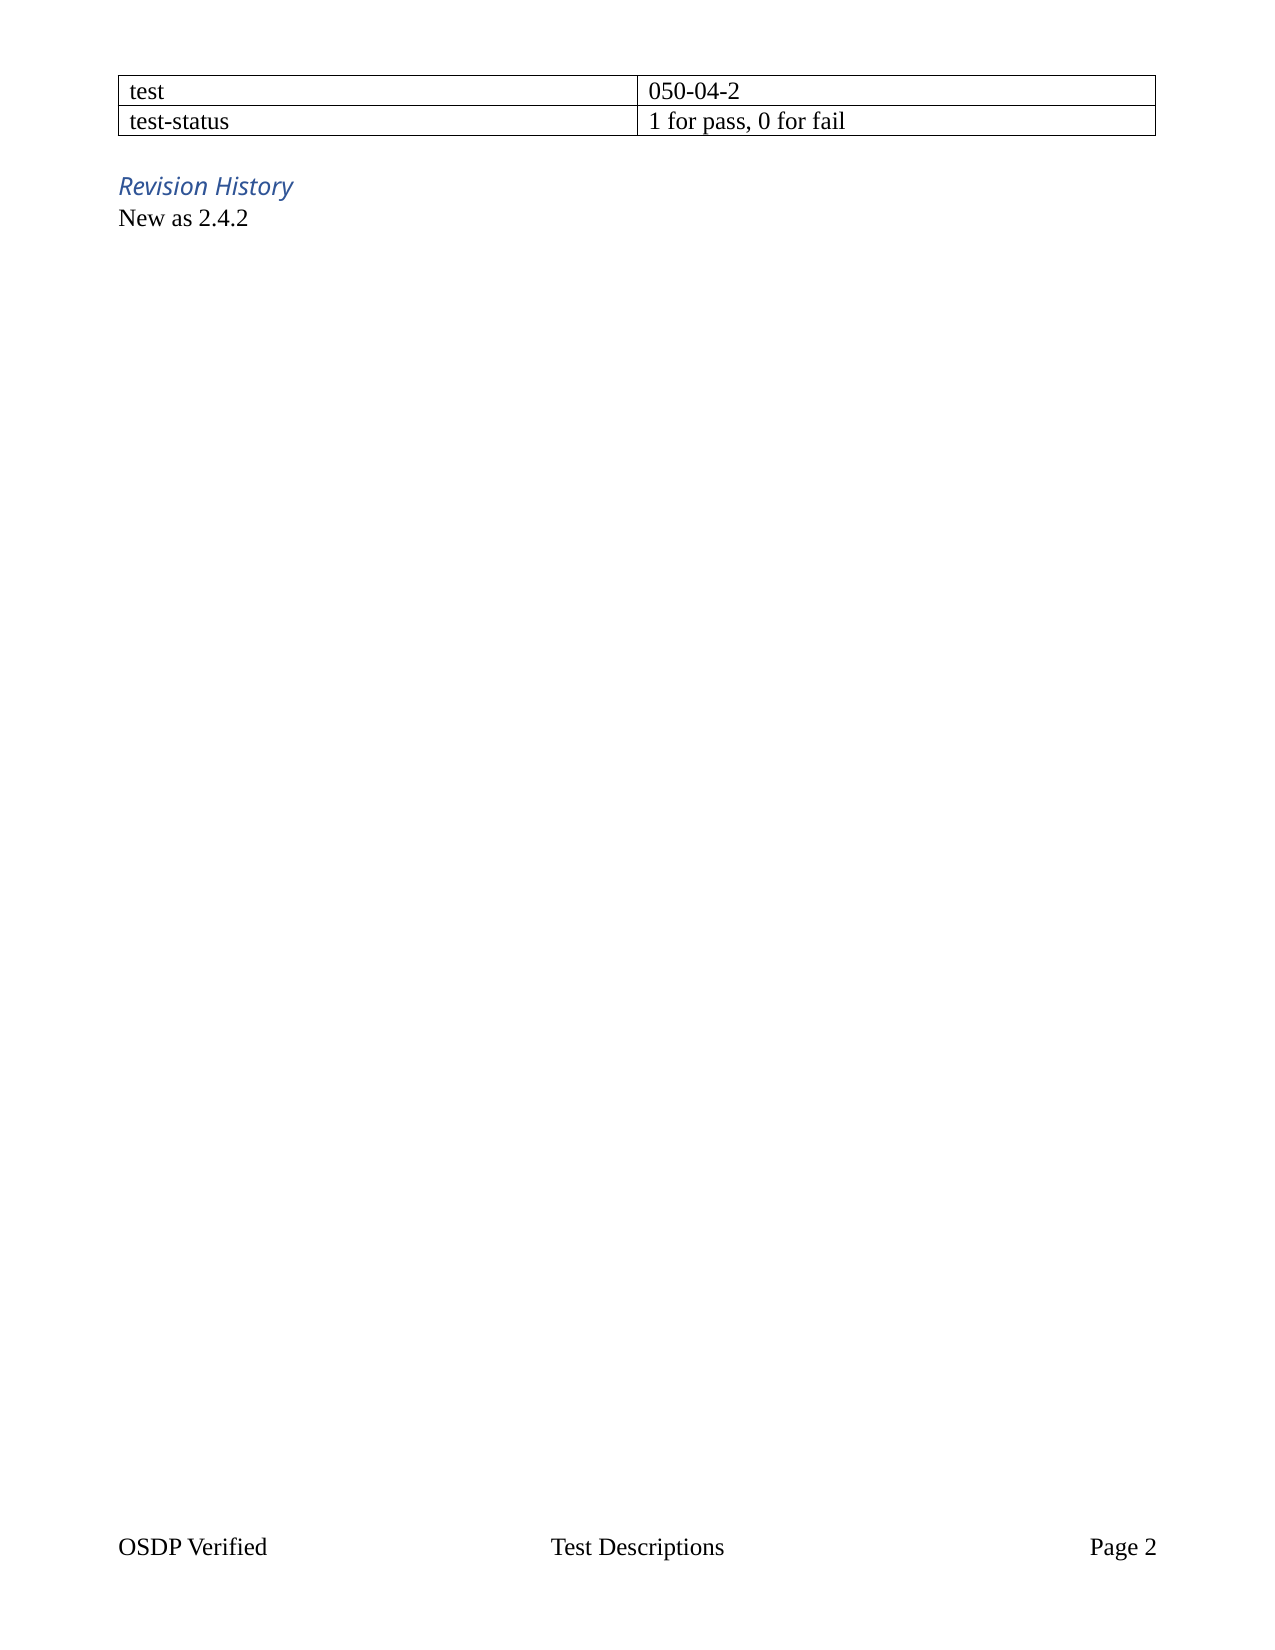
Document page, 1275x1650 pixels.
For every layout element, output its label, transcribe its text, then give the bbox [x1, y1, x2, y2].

subtitle Revision History [118, 168, 1157, 203]
table_cell 1 for pass, 0 for fail [638, 106, 1155, 134]
table_header test [119, 76, 637, 105]
table_cell test-status [119, 106, 637, 134]
table_header 050-04-2 [638, 76, 1155, 105]
text New as 2.4.2 [118, 203, 1157, 231]
